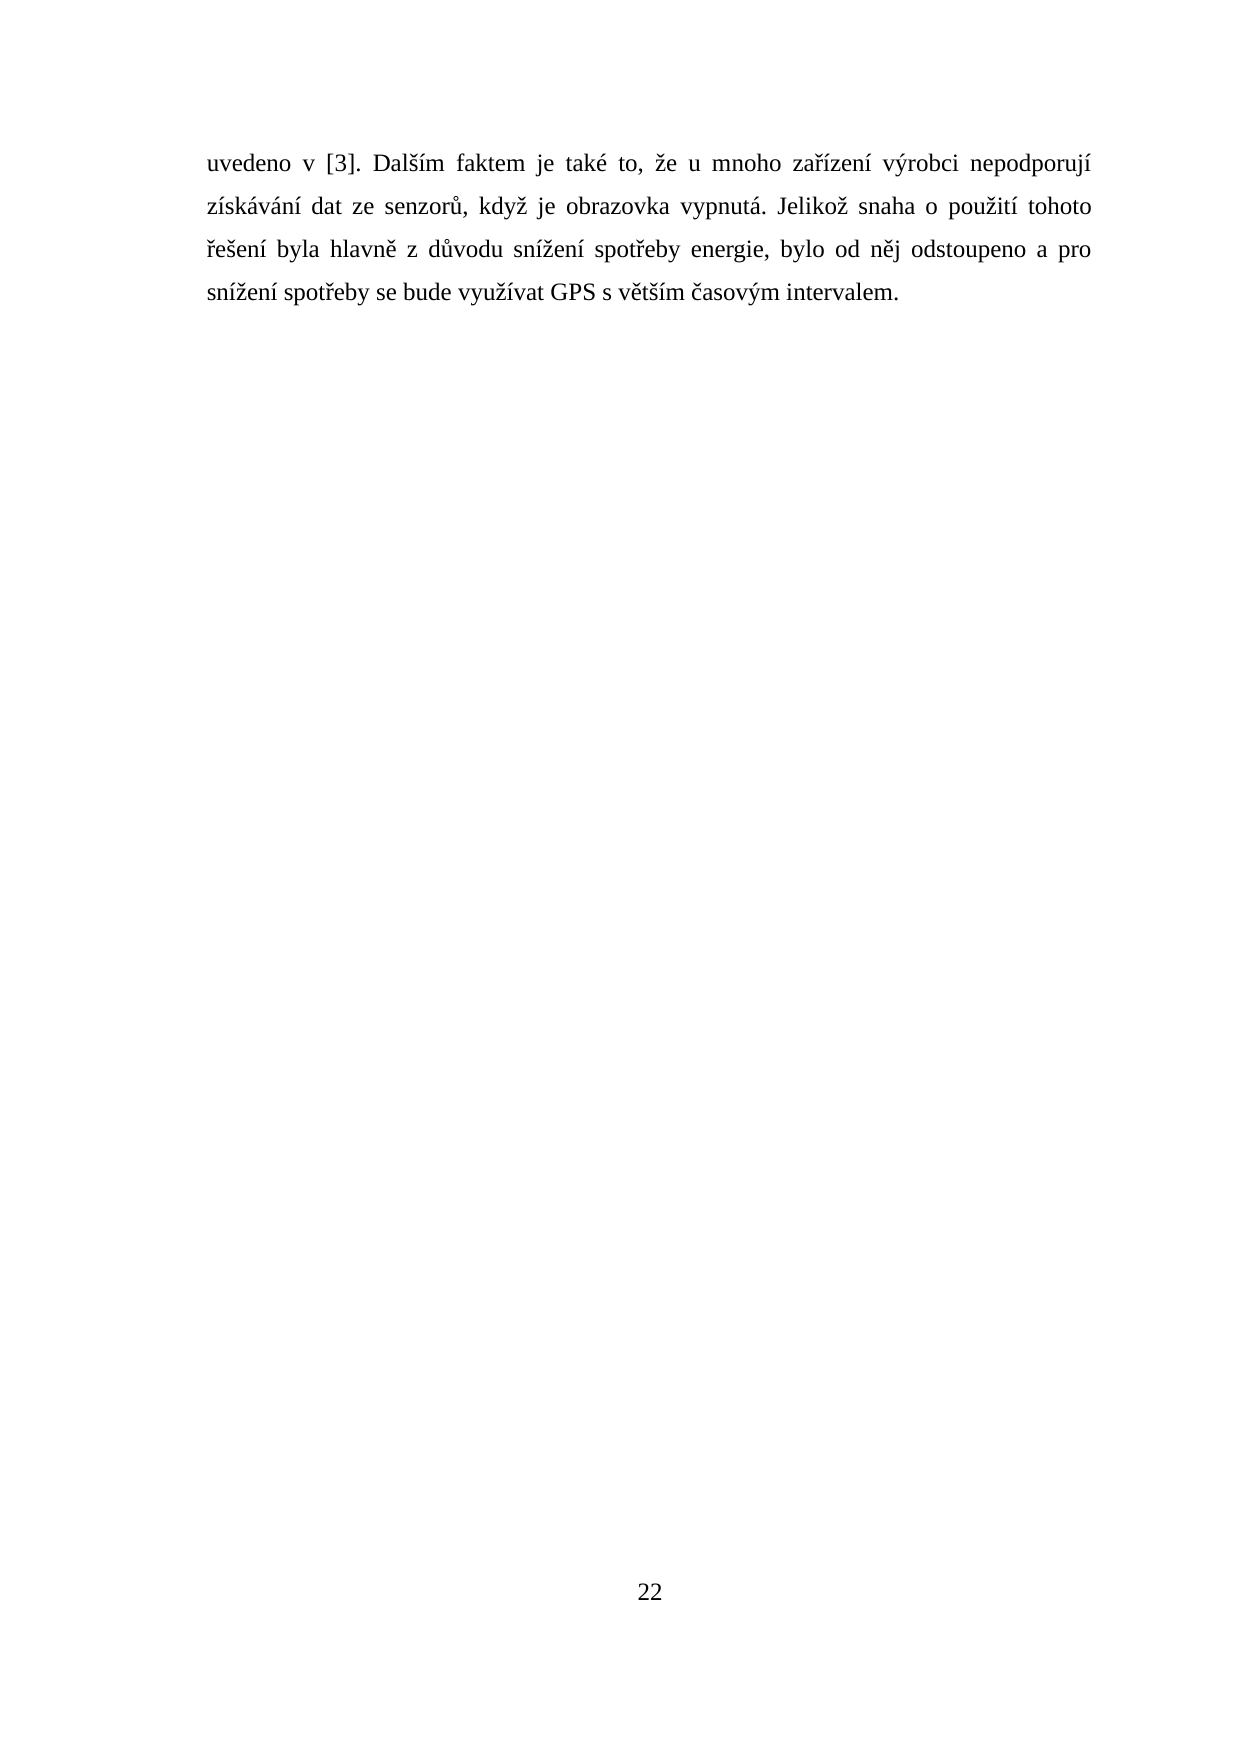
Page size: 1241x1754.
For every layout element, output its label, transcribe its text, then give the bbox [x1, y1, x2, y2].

text uvedeno v [3]. Dalším faktem je také to, že u mnoho zařízení výrobci nepodporují získávání dat ze senzorů, když je obrazovka vypnutá. Jelikož snaha o použití tohoto řešení byla hlavně z důvodu snížení spotřeby energie, bylo od něj odstoupeno a pro snížení spotřeby se bude využívat GPS s větším časovým intervalem. [207, 148, 1093, 306]
